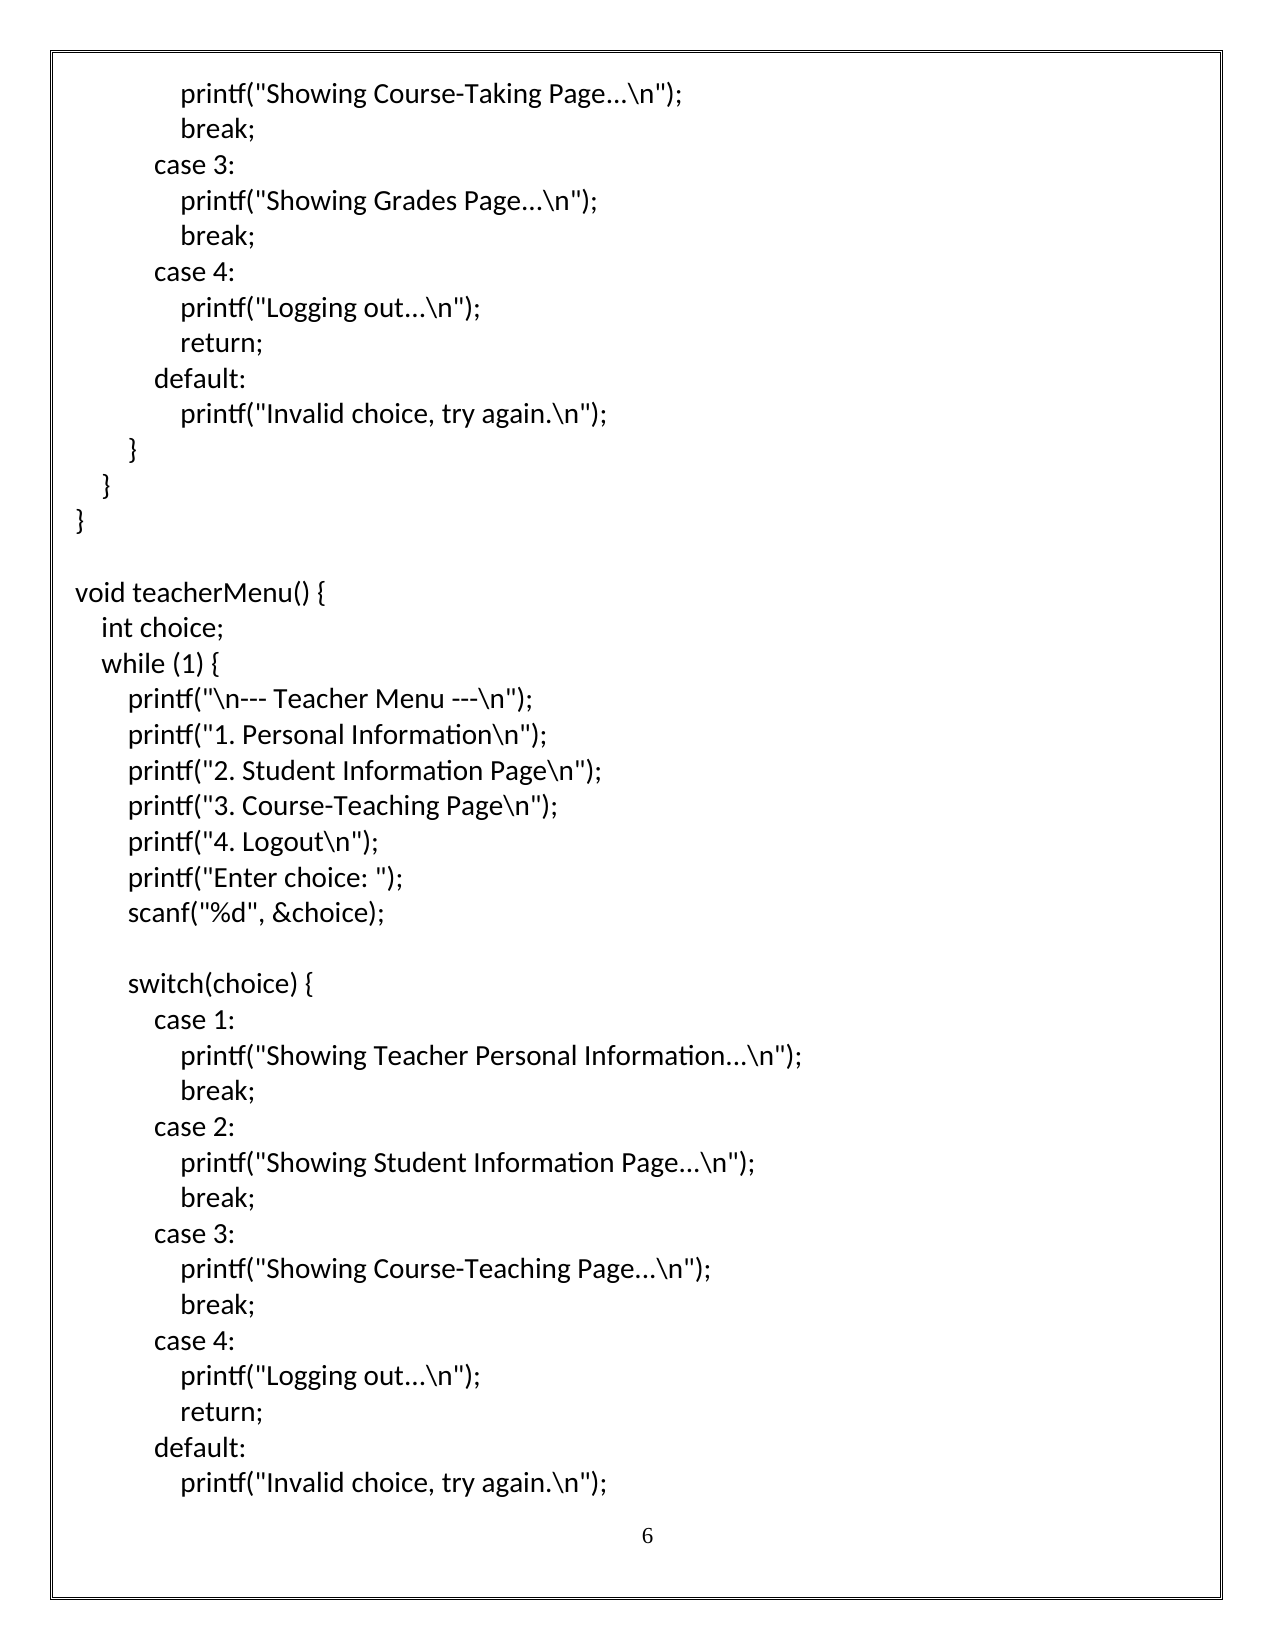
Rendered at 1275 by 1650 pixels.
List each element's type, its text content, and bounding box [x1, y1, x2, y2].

text case 3: [75, 146, 1220, 182]
text printf("Showing Course-Teaching Page...\n"); [75, 1251, 1220, 1286]
text default: [75, 360, 1220, 396]
text printf("Logging out...\n"); [75, 289, 1220, 324]
text printf("4. Logout\n"); [75, 823, 1220, 859]
text } [75, 467, 1220, 502]
text return; [75, 324, 1220, 360]
text printf("1. Personal Information\n"); [75, 716, 1220, 752]
text while (1) { [75, 645, 1220, 681]
text printf("Showing Student Information Page...\n"); [75, 1144, 1220, 1179]
text case 4: [75, 1322, 1220, 1357]
text printf("Enter choice: "); [75, 859, 1220, 894]
text scanf("%d", &choice); [75, 894, 1220, 930]
text printf("Invalid choice, try again.\n"); [75, 396, 1220, 431]
text printf("Showing Course-Taking Page...\n"); [75, 75, 1220, 111]
text case 1: [75, 1001, 1220, 1037]
text case 4: [75, 253, 1220, 289]
text switch(choice) { [75, 966, 1220, 1001]
text return; [75, 1393, 1220, 1429]
text void teacherMenu() { [75, 574, 1220, 609]
text printf("Logging out...\n"); [75, 1357, 1220, 1393]
text break; [75, 1072, 1220, 1108]
text printf("\n--- Teacher Menu ---\n"); [75, 681, 1220, 716]
text printf("Invalid choice, try again.\n"); [75, 1464, 1220, 1500]
text printf("3. Course-Teaching Page\n"); [75, 787, 1220, 823]
text int choice; [75, 609, 1220, 645]
text break; [75, 111, 1220, 146]
text printf("2. Student Information Page\n"); [75, 752, 1220, 787]
text case 2: [75, 1108, 1220, 1144]
text } [75, 431, 1220, 467]
text break; [75, 217, 1220, 253]
text printf("Showing Teacher Personal Information...\n"); [75, 1037, 1220, 1072]
text break; [75, 1286, 1220, 1322]
text default: [75, 1429, 1220, 1464]
text case 3: [75, 1215, 1220, 1251]
text break; [75, 1179, 1220, 1215]
text } [75, 502, 1220, 538]
text printf("Showing Grades Page...\n"); [75, 182, 1220, 217]
